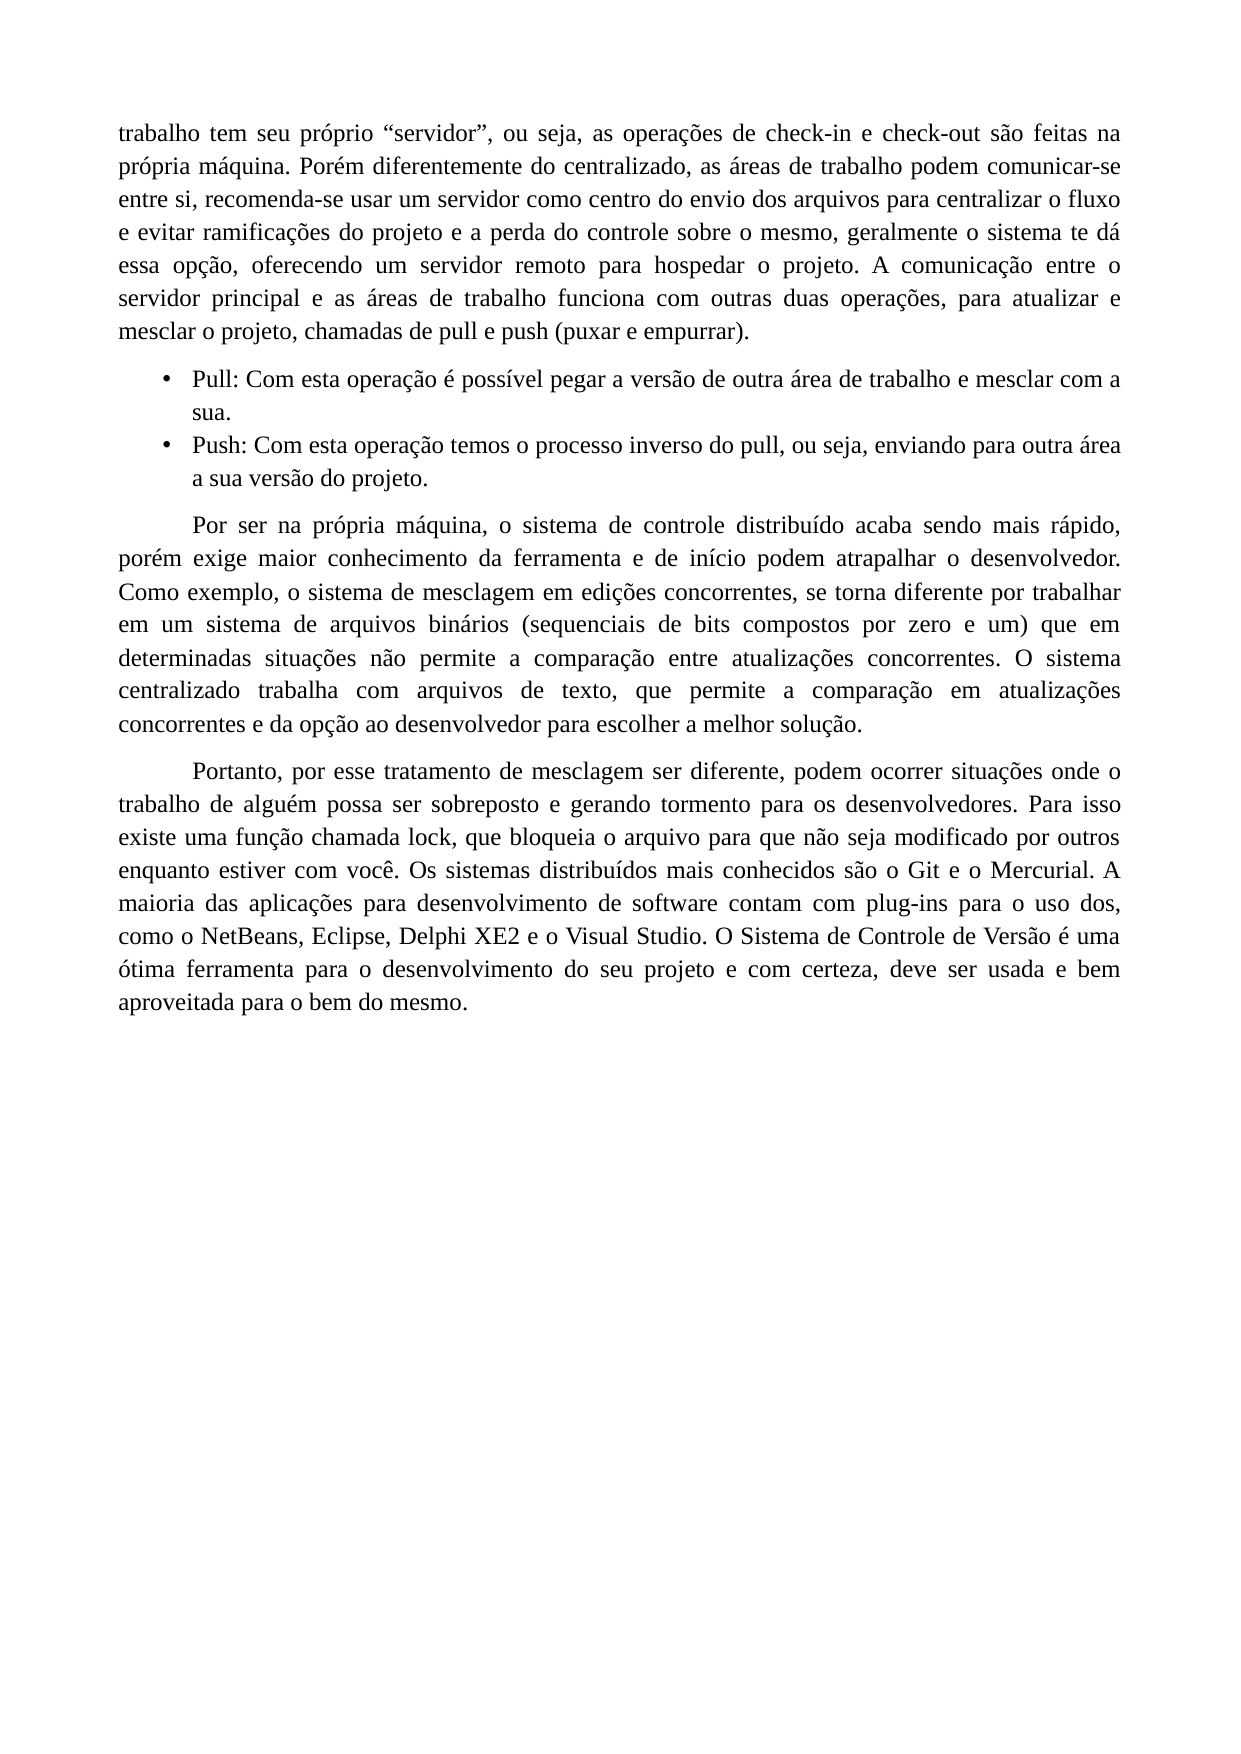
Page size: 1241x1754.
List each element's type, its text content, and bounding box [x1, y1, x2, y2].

list Pull: Com esta operação é possível pegar a versão de outra área de trabalho e mesclar com a sua. [162, 364, 1122, 426]
text Portanto, por esse tratamento de mesclagem ser diferente, podem ocorrer situações onde o trabalho de alguém possa ser sobreposto e gerando tormento para os desenvolvedores. Para isso existe uma função chamada lock, que bloqueia o arquivo para que não seja modificado por outros enquanto estiver com você. Os sistemas distribuídos mais conhecidos são o Git e o Mercurial. A maioria das aplicações para desenvolvimento de software contam com plug-ins para o uso dos, como o NetBeans, Eclipse, Delphi XE2 e o Visual Studio. O Sistema de Controle de Versão é uma ótima ferramenta para o desenvolvimento do seu projeto e com certeza, deve ser usada e bem aproveitada para o bem do mesmo. [118, 756, 1122, 1016]
text Por ser na própria máquina, o sistema de controle distribuído acaba sendo mais rápido, porém exige maior conhecimento da ferramenta e de início podem atrapalhar o desenvolvedor. Como exemplo, o sistema de mesclagem em edições concorrentes, se torna diferente por trabalhar em um sistema de arquivos binários (sequenciais de bits compostos por zero e um) que em determinadas situações não permite a comparação entre atualizações concorrentes. O sistema centralizado trabalha com arquivos de texto, que permite a comparação em atualizações concorrentes e da opção ao desenvolvedor para escolher a melhor solução. [118, 511, 1122, 737]
list Push: Com esta operação temos o processo inverso do pull, ou seja, enviando para outra área a sua versão do projeto. [162, 430, 1122, 492]
text trabalho tem seu próprio “servidor”, ou seja, as operações de check-in e check-out são feitas na própria máquina. Porém diferentemente do centralizado, as áreas de trabalho podem comunicar-se entre si, recomenda-se usar um servidor como centro do envio dos arquivos para centralizar o fluxo e evitar ramificações do projeto e a perda do controle sobre o mesmo, geralmente o sistema te dá essa opção, oferecendo um servidor remoto para hospedar o projeto. A comunicação entre o servidor principal e as áreas de trabalho funciona com outras duas operações, para atualizar e mesclar o projeto, chamadas de pull e push (puxar e empurrar). [118, 118, 1122, 345]
